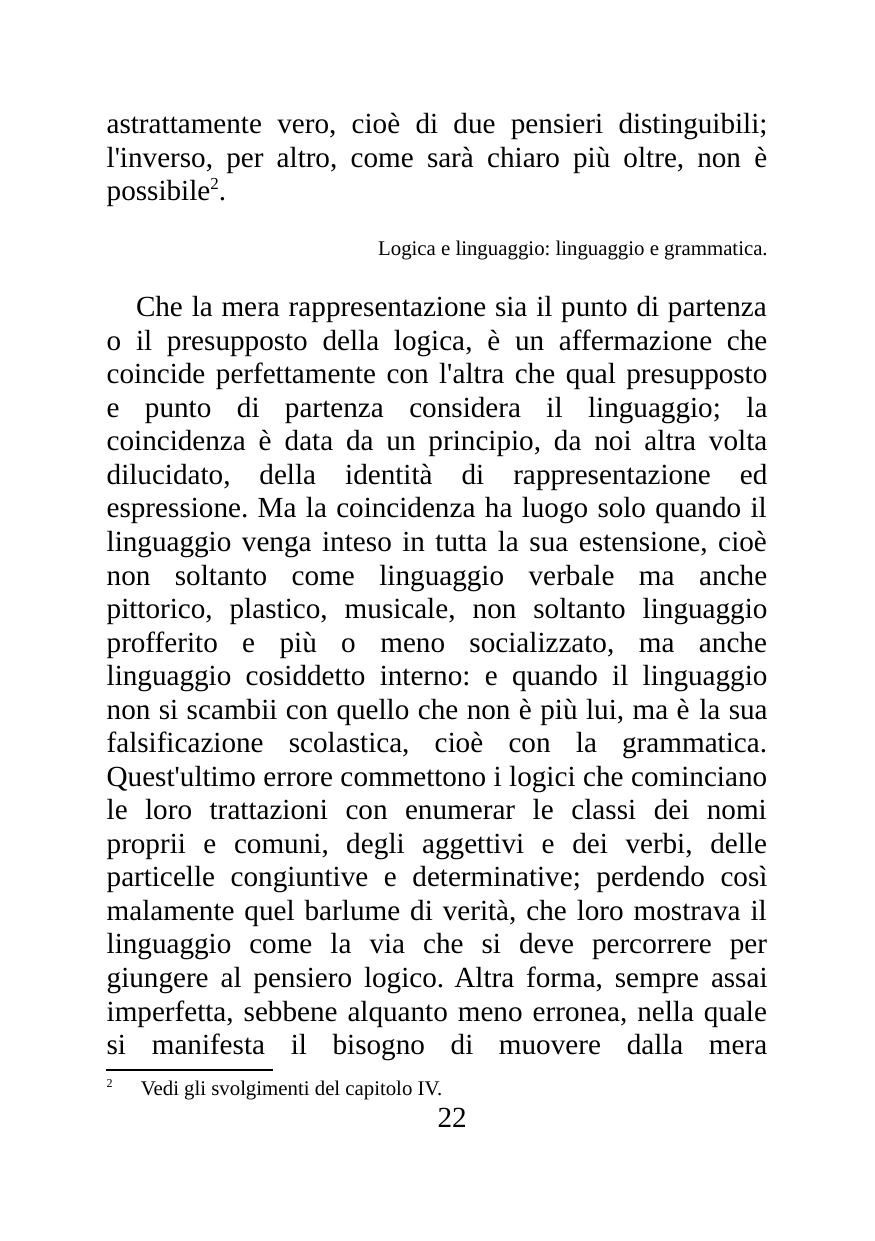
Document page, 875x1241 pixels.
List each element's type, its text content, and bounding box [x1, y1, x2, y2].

text astrattamente vero, cioè di due pensieri distinguibili; l'inverso, per altro, come sarà chiaro più oltre, non è possibile. [106, 106, 768, 207]
text Vedi gli svolgimenti del capitolo IV. [106, 1076, 768, 1100]
text Che la mera rappresentazione sia il punto di partenza o il presupposto della logica, è un affermazione che coincide perfettamente con l'altra che qual presupposto e punto di partenza considera il linguaggio; la coincidenza è data da un principio, da noi altra volta dilucidato, della identità di rappresentazione ed espressione. Ma la coincidenza ha luogo solo quando il linguaggio venga inteso in tutta la sua estensione, cioè non soltanto come linguaggio verbale ma anche pittorico, plastico, musicale, non soltanto linguaggio profferito e più o meno socializzato, ma anche linguaggio cosiddetto interno: e quando il linguaggio non si scambii con quello che non è più lui, ma è la sua falsificazione scolastica, cioè con la grammatica. Quest'ultimo errore commettono i logici che cominciano le loro trattazioni con enumerar le classi dei nomi proprii e comuni, degli aggettivi e dei verbi, delle particelle congiuntive e determinative; perdendo così malamente quel barlume di verità, che loro mostrava il linguaggio come la via che si deve percorrere per giungere al pensiero logico. Altra forma, sempre assai imperfetta, sebbene alquanto meno erronea, nella quale si manifesta il bisogno di muovere dalla mera [106, 289, 768, 1061]
text Logica e linguaggio: linguaggio e grammatica. [106, 236, 768, 260]
